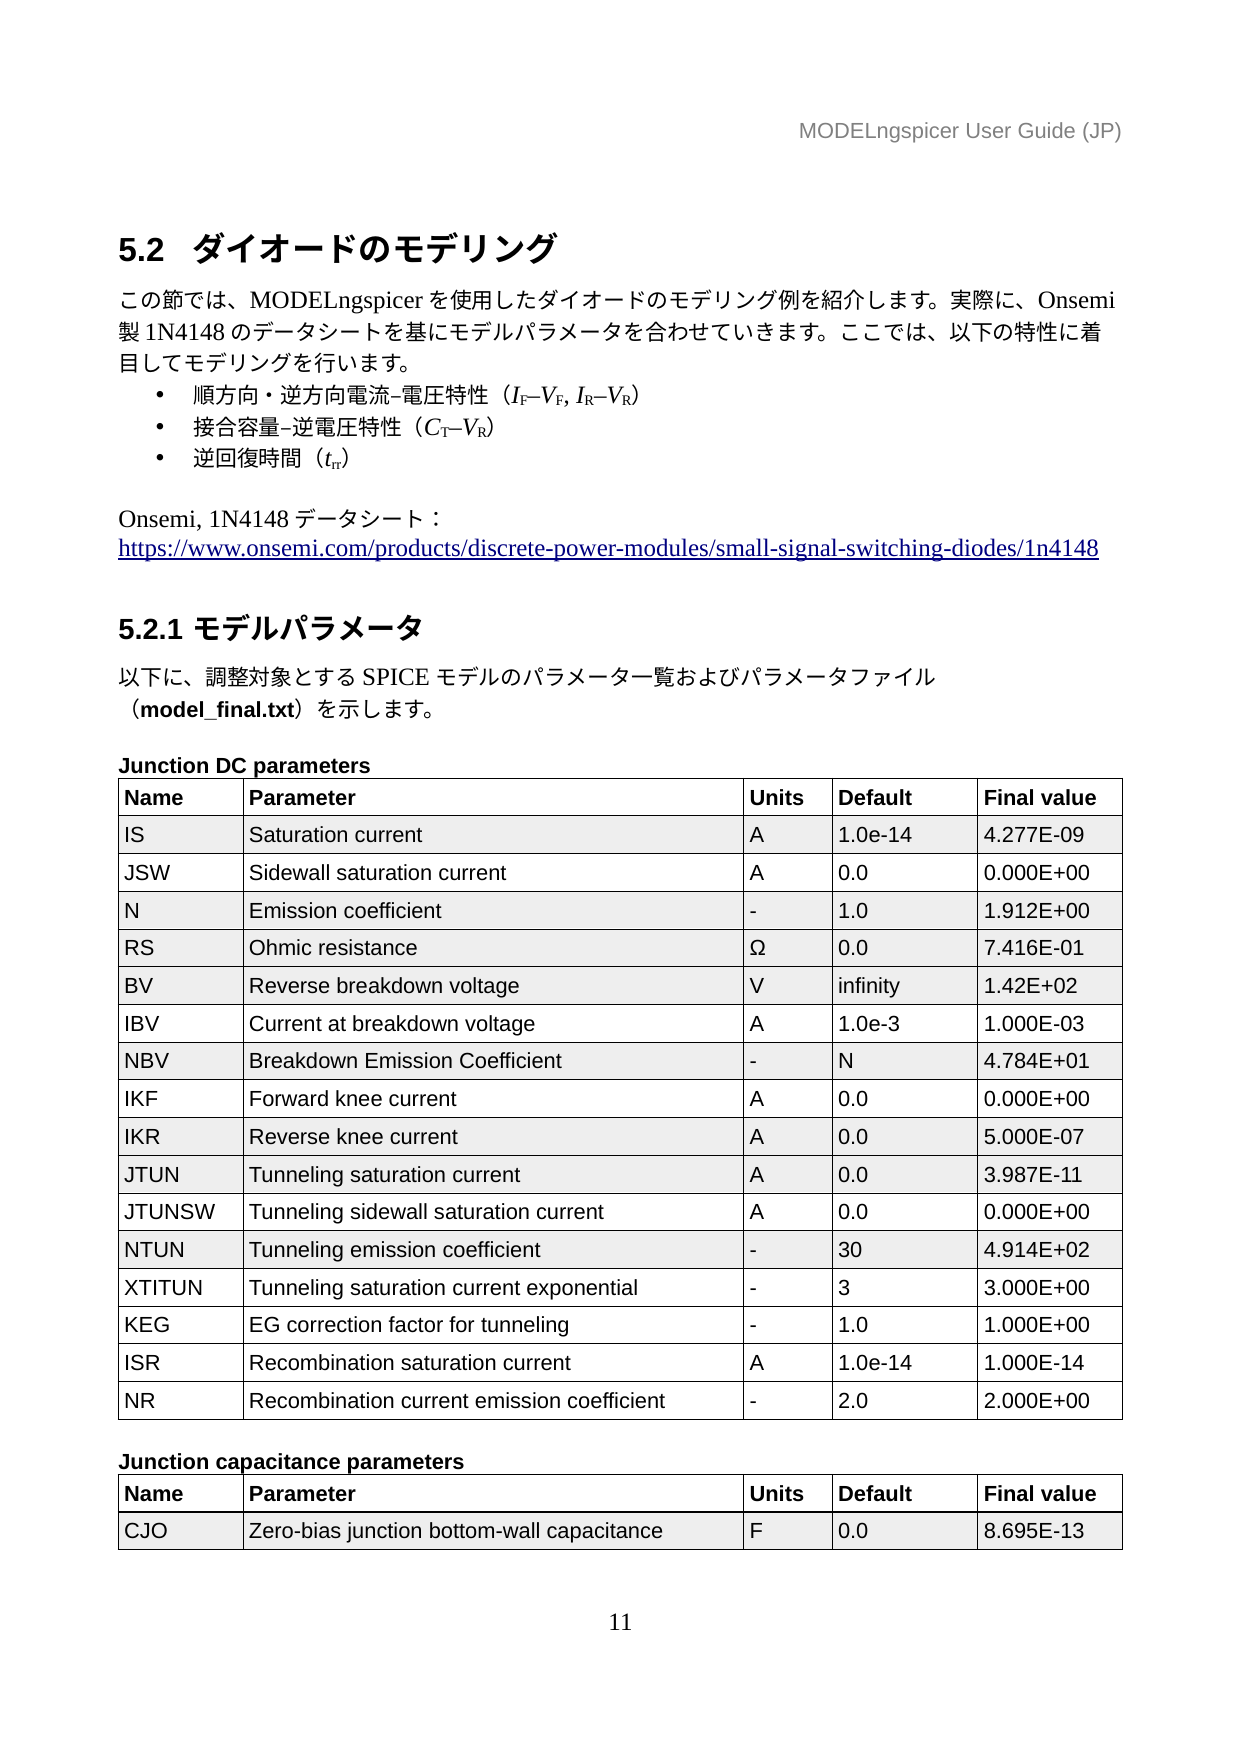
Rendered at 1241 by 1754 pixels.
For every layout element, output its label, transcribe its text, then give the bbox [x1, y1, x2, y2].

table_cell 0.000E+00 [978, 1194, 1122, 1230]
table_cell - [744, 1269, 832, 1306]
table_cell A [744, 1156, 832, 1192]
table_cell 1.0e-3 [833, 1005, 977, 1042]
table_cell 3.987E-11 [978, 1156, 1122, 1192]
table_cell 1.0e-14 [833, 1344, 977, 1381]
table_cell 1.000E+00 [978, 1307, 1122, 1343]
table_cell 30 [833, 1231, 977, 1268]
list 接合容量–逆電圧特性（CT–VR） [156, 410, 1122, 441]
table_header Default [833, 779, 977, 815]
table_cell Saturation current [244, 816, 743, 853]
table_cell Tunneling saturation current exponential [244, 1269, 743, 1306]
table_header Parameter [244, 779, 743, 815]
table_cell IBV [119, 1005, 243, 1042]
table_cell 1.0 [833, 1307, 977, 1343]
subtitle ダイオードのモデリング [118, 222, 1122, 271]
table_cell Sidewall saturation current [244, 854, 743, 891]
table_cell 2.000E+00 [978, 1382, 1122, 1419]
table_cell Ω [744, 930, 832, 966]
text https://www.onsemi.com/products/discrete-power-modules/small-signal-switching-diodes/1n4148 [118, 533, 1122, 562]
table_cell V [744, 967, 832, 1004]
table_cell A [744, 816, 832, 853]
table_cell A [744, 1194, 832, 1230]
table_cell EG correction factor for tunneling [244, 1307, 743, 1343]
table_cell 0.000E+00 [978, 1080, 1122, 1117]
table_cell IKF [119, 1080, 243, 1117]
table_cell A [744, 1005, 832, 1042]
table_cell 0.0 [833, 930, 977, 966]
table_cell 0.0 [833, 854, 977, 891]
table_header Units [744, 1475, 832, 1511]
table_cell NR [119, 1382, 243, 1419]
table_cell Tunneling emission coefficient [244, 1231, 743, 1268]
table_cell Forward knee current [244, 1080, 743, 1117]
table_cell 1.0e-14 [833, 816, 977, 853]
text この節では、MODELngspicerを使用したダイオードのモデリング例を紹介します。実際に、Onsemi製1N4148のデータシートを基にモデルパラメータを合わせていきます。ここでは、以下の特性に着目してモデリングを行います。 [118, 283, 1122, 378]
table_header Final value [978, 779, 1122, 815]
table_cell A [744, 1118, 832, 1155]
table_cell 4.914E+02 [978, 1231, 1122, 1268]
table_cell - [744, 1231, 832, 1268]
table_cell 2.0 [833, 1382, 977, 1419]
table_cell 3.000E+00 [978, 1269, 1122, 1306]
table_cell RS [119, 930, 243, 966]
table_cell 0.0 [833, 1118, 977, 1155]
table_cell 1.912E+00 [978, 892, 1122, 928]
table_cell A [744, 854, 832, 891]
table_cell Reverse breakdown voltage [244, 967, 743, 1004]
table_cell 0.0 [833, 1513, 977, 1549]
table_header Units [744, 779, 832, 815]
table_cell infinity [833, 967, 977, 1004]
table_cell IKR [119, 1118, 243, 1155]
table_cell Reverse knee current [244, 1118, 743, 1155]
list 逆回復時間（trr） [156, 441, 1122, 473]
table_cell 1.000E-14 [978, 1344, 1122, 1381]
table_cell NBV [119, 1043, 243, 1079]
table_cell A [744, 1080, 832, 1117]
subtitle モデルパラメータ [118, 606, 1122, 648]
text Junction DC parameters [118, 752, 1122, 778]
table_cell - [744, 892, 832, 928]
table_cell 5.000E-07 [978, 1118, 1122, 1155]
table_header Name [119, 779, 243, 815]
table_cell CJO [119, 1513, 243, 1549]
table_cell - [744, 1043, 832, 1079]
table_cell 8.695E-13 [978, 1513, 1122, 1549]
table_cell 0.0 [833, 1080, 977, 1117]
table_cell 1.0 [833, 892, 977, 928]
table_cell 7.416E-01 [978, 930, 1122, 966]
text Junction capacitance parameters [118, 1448, 1122, 1474]
text 以下に、調整対象とするSPICEモデルのパラメータ一覧およびパラメータファイル（model_final.txt）を示します。 [118, 660, 1122, 752]
table_cell XTITUN [119, 1269, 243, 1306]
table_cell - [744, 1307, 832, 1343]
table_cell F [744, 1513, 832, 1549]
table_cell JTUNSW [119, 1194, 243, 1230]
table_cell NTUN [119, 1231, 243, 1268]
table_cell - [744, 1382, 832, 1419]
text Onsemi, 1N4148データシート： [118, 502, 1122, 533]
table_header Name [119, 1475, 243, 1511]
table_cell JTUN [119, 1156, 243, 1192]
table_cell Emission coefficient [244, 892, 743, 928]
table_cell ISR [119, 1344, 243, 1381]
table_cell Tunneling sidewall saturation current [244, 1194, 743, 1230]
table_cell 4.784E+01 [978, 1043, 1122, 1079]
table_cell 1.42E+02 [978, 967, 1122, 1004]
table_cell Tunneling saturation current [244, 1156, 743, 1192]
list 順方向・逆方向電流–電圧特性（IF–VF, IR–VR） [156, 378, 1122, 410]
table_cell Zero-bias junction bottom-wall capacitance [244, 1513, 743, 1549]
table_header Parameter [244, 1475, 743, 1511]
table_cell N [833, 1043, 977, 1079]
table_cell Breakdown Emission Coefficient [244, 1043, 743, 1079]
table_cell JSW [119, 854, 243, 891]
table_cell 0.000E+00 [978, 854, 1122, 891]
table_cell N [119, 892, 243, 928]
table_cell 3 [833, 1269, 977, 1306]
table_header Final value [978, 1475, 1122, 1511]
table_cell Ohmic resistance [244, 930, 743, 966]
table_cell A [744, 1344, 832, 1381]
table_cell KEG [119, 1307, 243, 1343]
table_cell 0.0 [833, 1156, 977, 1192]
table_cell 0.0 [833, 1194, 977, 1230]
table_cell Current at breakdown voltage [244, 1005, 743, 1042]
table_cell 1.000E-03 [978, 1005, 1122, 1042]
table_cell BV [119, 967, 243, 1004]
table_cell Recombination current emission coefficient [244, 1382, 743, 1419]
table_cell IS [119, 816, 243, 853]
table_header Default [833, 1475, 977, 1511]
table_cell 4.277E-09 [978, 816, 1122, 853]
table_cell Recombination saturation current [244, 1344, 743, 1381]
